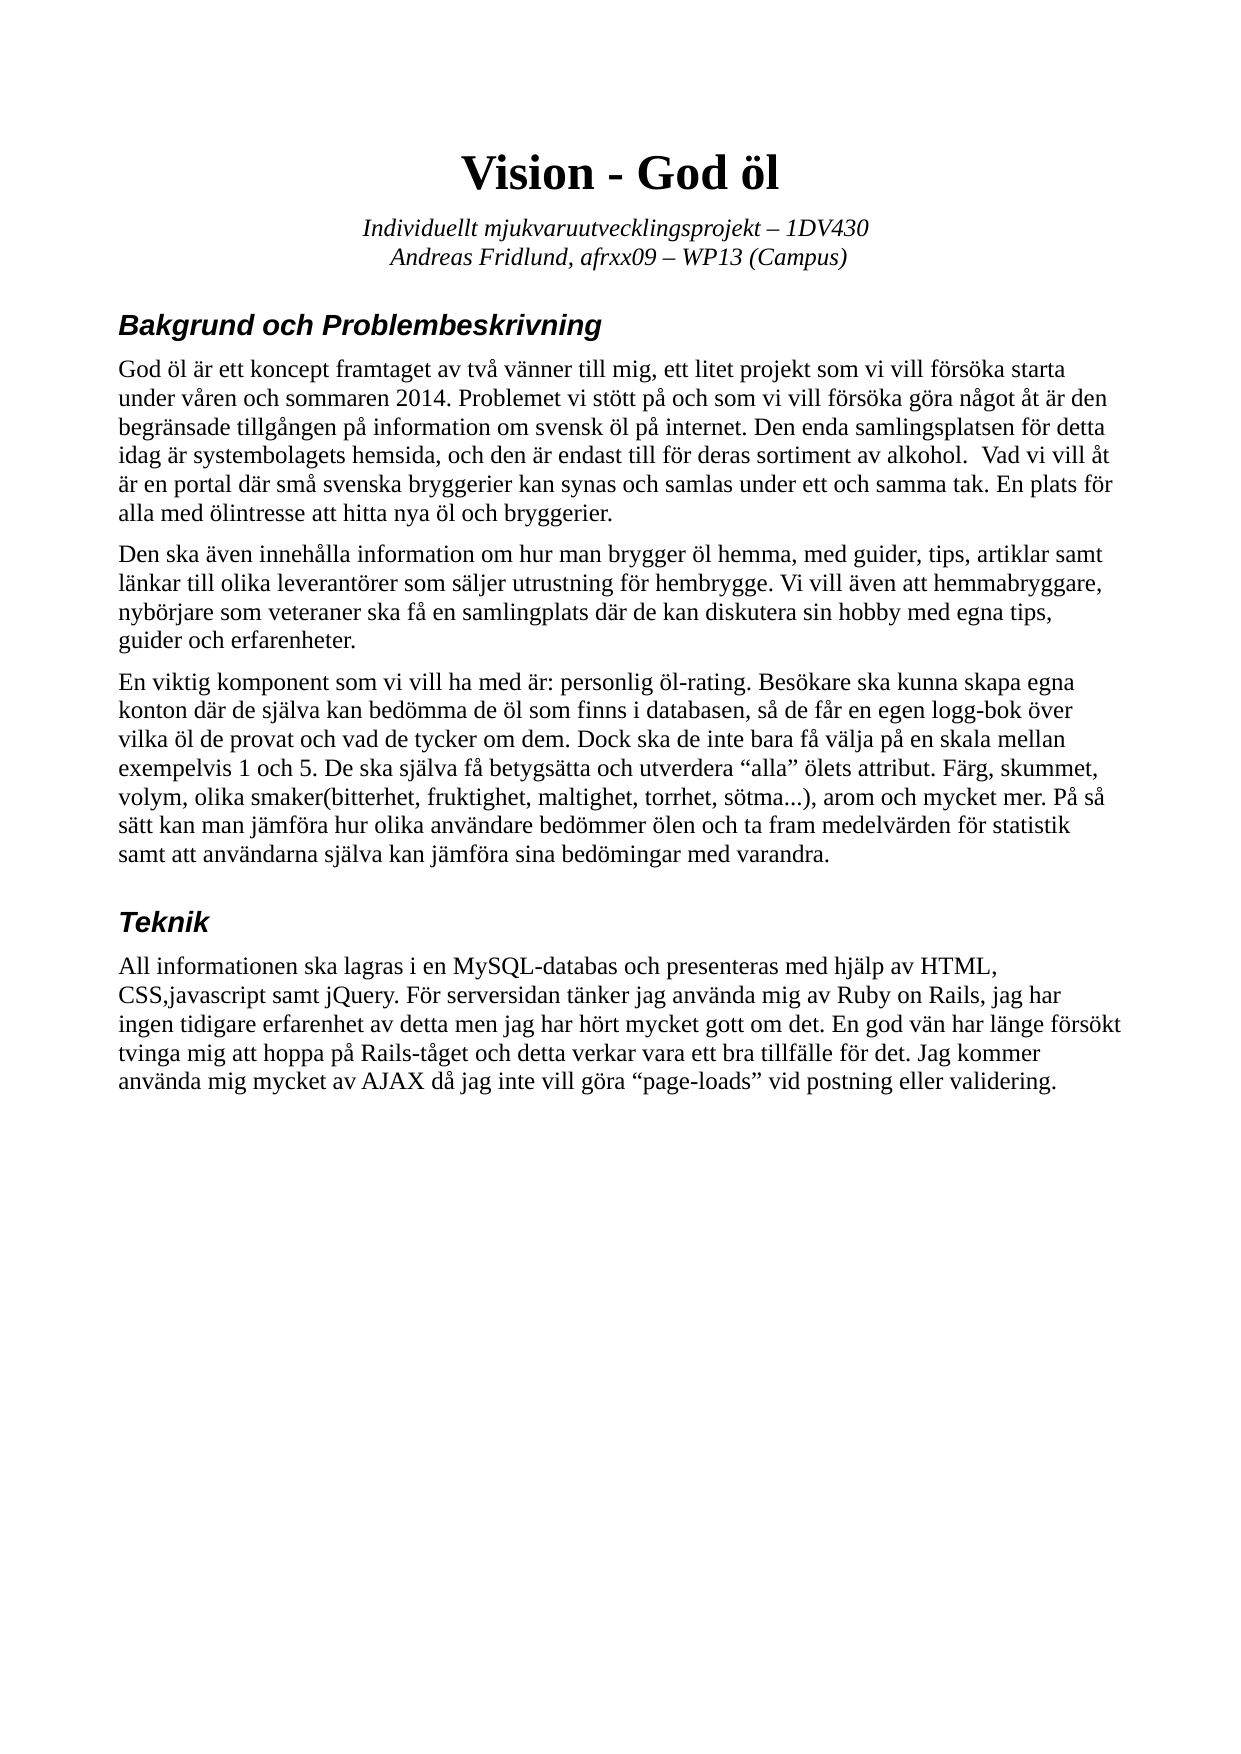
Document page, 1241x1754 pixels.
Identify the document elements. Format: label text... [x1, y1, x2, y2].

subtitle Teknik [118, 905, 1122, 939]
text All informationen ska lagras i en MySQL-databas och presenteras med hjälp av HTML, CSS,javascript samt jQuery. För serversidan tänker jag använda mig av Ruby on Rails, jag har ingen tidigare erfarenhet av detta men jag har hört mycket gott om det. En god vän har länge försökt tvinga mig att hoppa på Rails-tåget och detta verkar vara ett bra tillfälle för det. Jag kommer använda mig mycket av AJAX då jag inte vill göra “page-loads” vid postning eller validering. [118, 951, 1122, 1095]
subtitle Bakgrund och Problembeskrivning [118, 308, 1122, 342]
text Den ska även innehålla information om hur man brygger öl hemma, med guider, tips, artiklar samt länkar till olika leverantörer som säljer utrustning för hembrygge. Vi vill även att hemmabryggare, nybörjare som veteraner ska få en samlingplats där de kan diskutera sin hobby med egna tips, guider och erfarenheter. [118, 539, 1122, 654]
text En viktig komponent som vi vill ha med är: personlig öl-rating. Besökare ska kunna skapa egna konton där de själva kan bedömma de öl som finns i databasen, så de får en egen logg-bok över vilka öl de provat och vad de tycker om dem. Dock ska de inte bara få välja på en skala mellan exempelvis 1 och 5. De ska själva få betygsätta och utverdera “alla” ölets attribut. Färg, skummet, volym, olika smaker(bitterhet, fruktighet, maltighet, torrhet, sötma...), arom och mycket mer. På så sätt kan man jämföra hur olika användare bedömmer ölen och ta fram medelvärden för statistik samt att användarna själva kan jämföra sina bedömingar med varandra. [118, 667, 1122, 868]
subtitle Vision - God öl [118, 143, 1122, 201]
text God öl är ett koncept framtaget av två vänner till mig, ett litet projekt som vi vill försöka starta under våren och sommaren 2014. Problemet vi stött på och som vi vill försöka göra något åt är den begränsade tillgången på information om svensk öl på internet. Den enda samlingsplatsen för detta idag är systembolagets hemsida, och den är endast till för deras sortiment av alkohol. Vad vi vill åt är en portal där små svenska bryggerier kan synas och samlas under ett och samma tak. En plats för alla med ölintresse att hitta nya öl och bryggerier. [118, 354, 1122, 527]
text Individuellt mjukvaruutvecklingsprojekt – 1DV430 Andreas Fridlund, afrxx09 – WP13 (Campus) [118, 213, 1122, 271]
